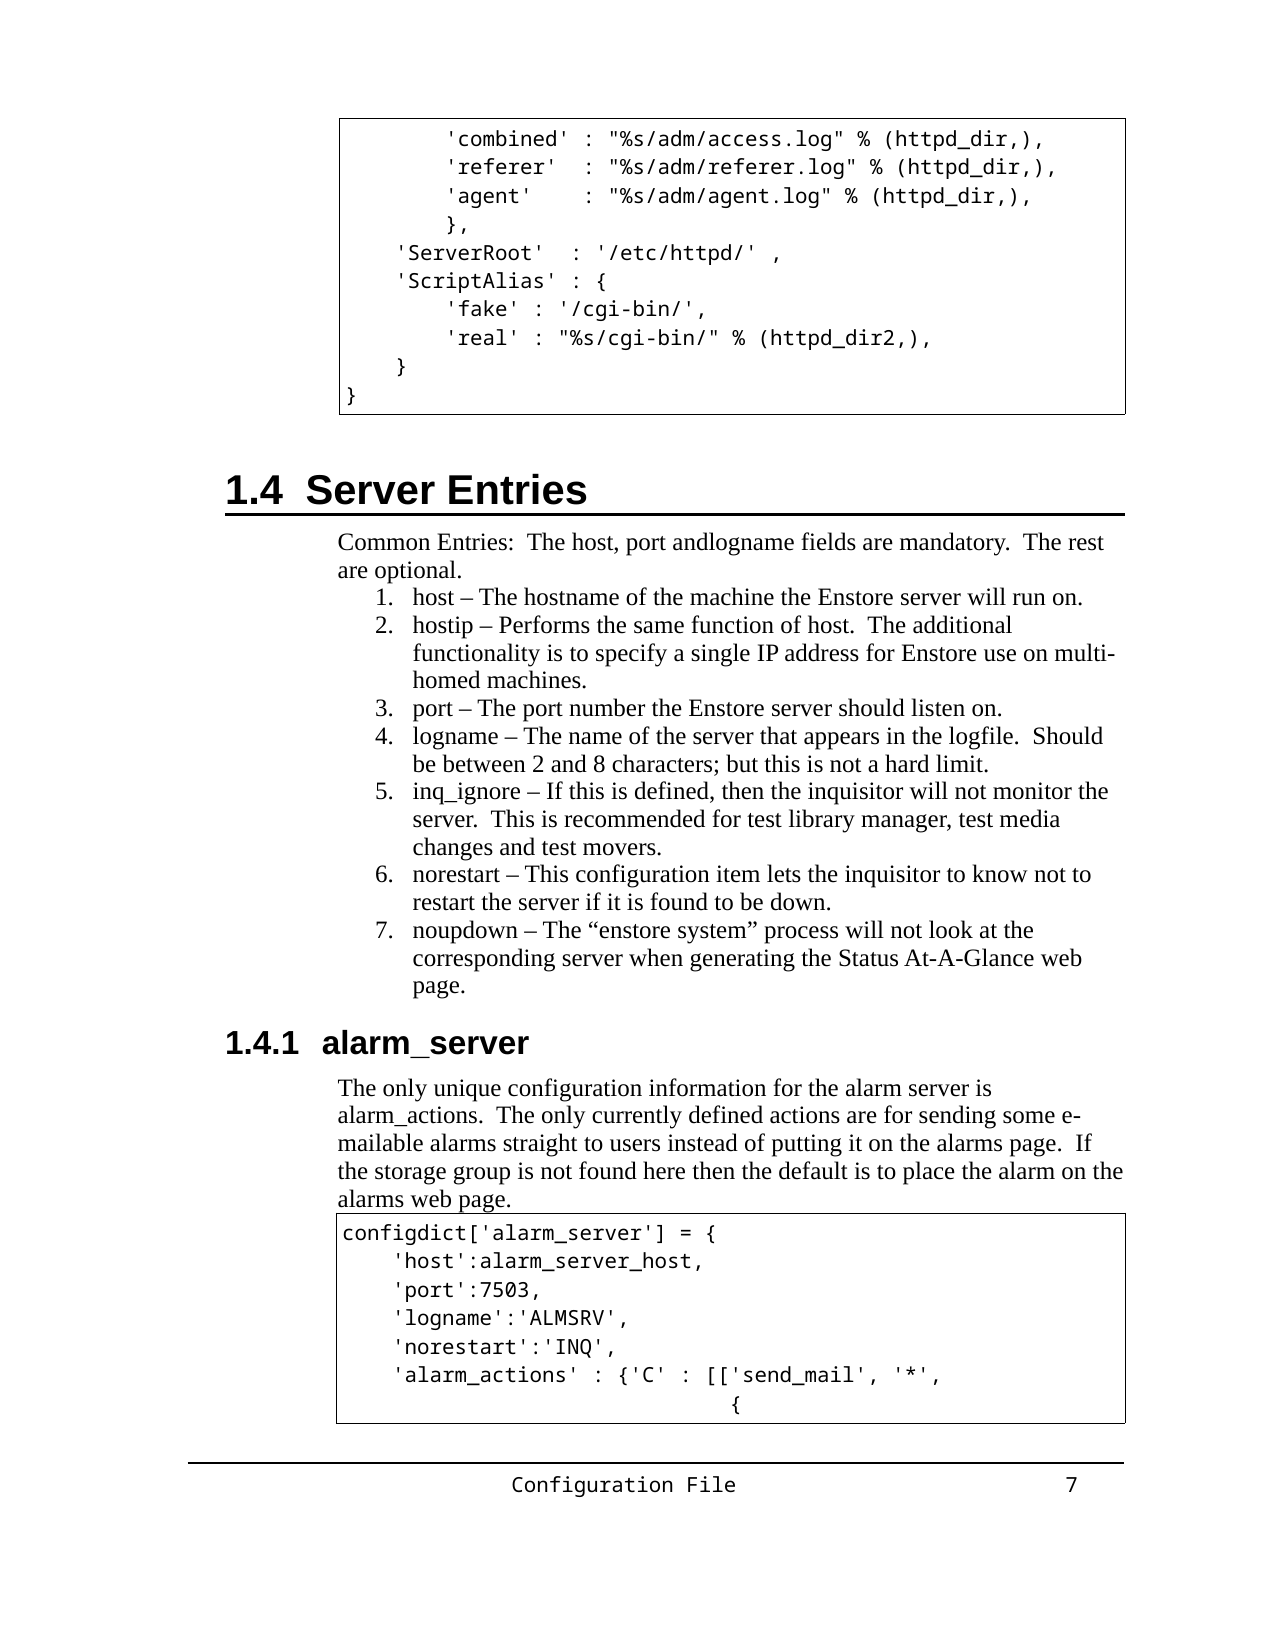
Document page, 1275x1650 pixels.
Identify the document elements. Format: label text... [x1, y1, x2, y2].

list norestart – This configuration item lets the inquisitor to know not to restart the server if it is found to be down. [375, 861, 1125, 916]
text The only unique configuration information for the alarm server is alarm_actions. The only currently defined actions are for sending some e-mailable alarms straight to users instead of putting it on the alarms page. If the storage group is not found here then the default is to place the alarm on the alarms web page. [337, 1074, 1125, 1212]
table_header 'combined' : "%s/adm/access.log" % (httpd_dir,), 'referer' : "%s/adm/referer.log" % (httpd_dir,), 'agent' : "%s/adm/agent.log" % (httpd_dir,), }, 'ServerRoot' : '/etc/httpd/' , 'ScriptAlias' : { 'fake' : '/cgi-bin/', 'real' : "%s/cgi-bin/" % (httpd_dir2,), } } [340, 119, 1125, 414]
list host – The hostname of the machine the Enstore server will run on. [375, 583, 1125, 611]
list port – The port number the Enstore server should listen on. [375, 694, 1125, 722]
list hostip – Performs the same function of host. The additional functionality is to specify a single IP address for Enstore use on multi-homed machines. [375, 611, 1125, 694]
subtitle alarm_server [187, 1024, 1125, 1061]
subtitle Server Entries [225, 467, 1125, 513]
list logname – The name of the server that appears in the logfile. Should be between 2 and 8 characters; but this is not a hard limit. [375, 722, 1125, 777]
list inq_ignore – If this is defined, then the inquisitor will not monitor the server. This is recommended for test library manager, test media changes and test movers. [375, 777, 1125, 861]
table_header configdict['alarm_server'] = { 'host':alarm_server_host, 'port':7503, 'logname':'ALMSRV', 'norestart':'INQ', 'alarm_actions' : {'C' : [['send_mail', '*', { [337, 1214, 1125, 1423]
text Common Entries: The host, port andlogname fields are mandatory. The rest are optional. [337, 528, 1125, 583]
list noupdown – The “enstore system” process will not look at the corresponding server when generating the Status At-A-Glance web page. [375, 916, 1125, 999]
